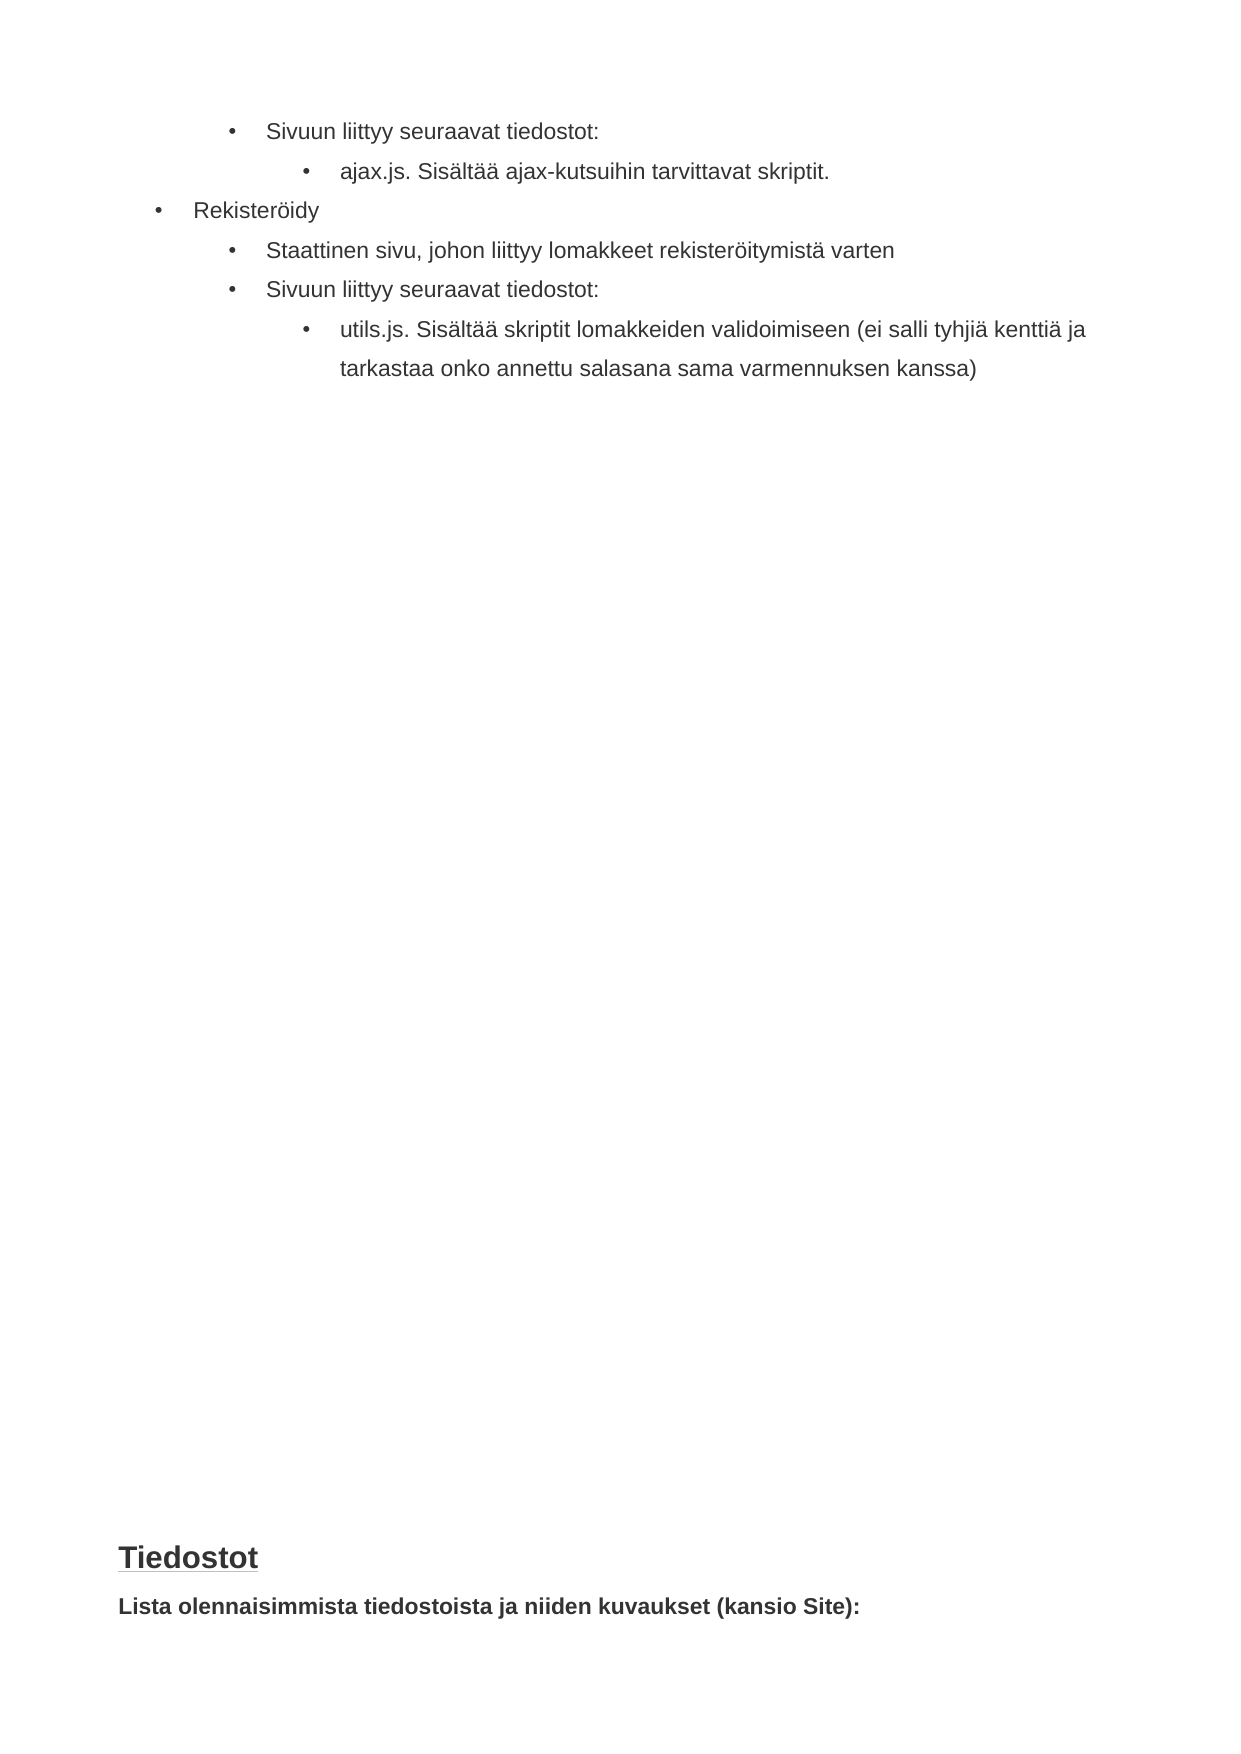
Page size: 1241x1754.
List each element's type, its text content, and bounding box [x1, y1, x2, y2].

list Sivuun liittyy seuraavat tiedostot: [228, 118, 1122, 144]
list Rekisteröidy [154, 197, 1122, 223]
text Tiedostot [118, 1539, 1122, 1575]
list Staattinen sivu, johon liittyy lomakkeet rekisteröitymistä varten [228, 237, 1122, 263]
text Lista olennaisimmista tiedostoista ja niiden kuvaukset (kansio Site): [118, 1593, 1122, 1619]
list ajax.js. Sisältää ajax-kutsuihin tarvittavat skriptit. [302, 158, 1122, 184]
list Sivuun liittyy seuraavat tiedostot: [228, 276, 1122, 302]
list utils.js. Sisältää skriptit lomakkeiden validoimiseen (ei salli tyhjiä kenttiä ja tarkastaa onko annettu salasana sama varmennuksen kanssa) [302, 316, 1122, 381]
